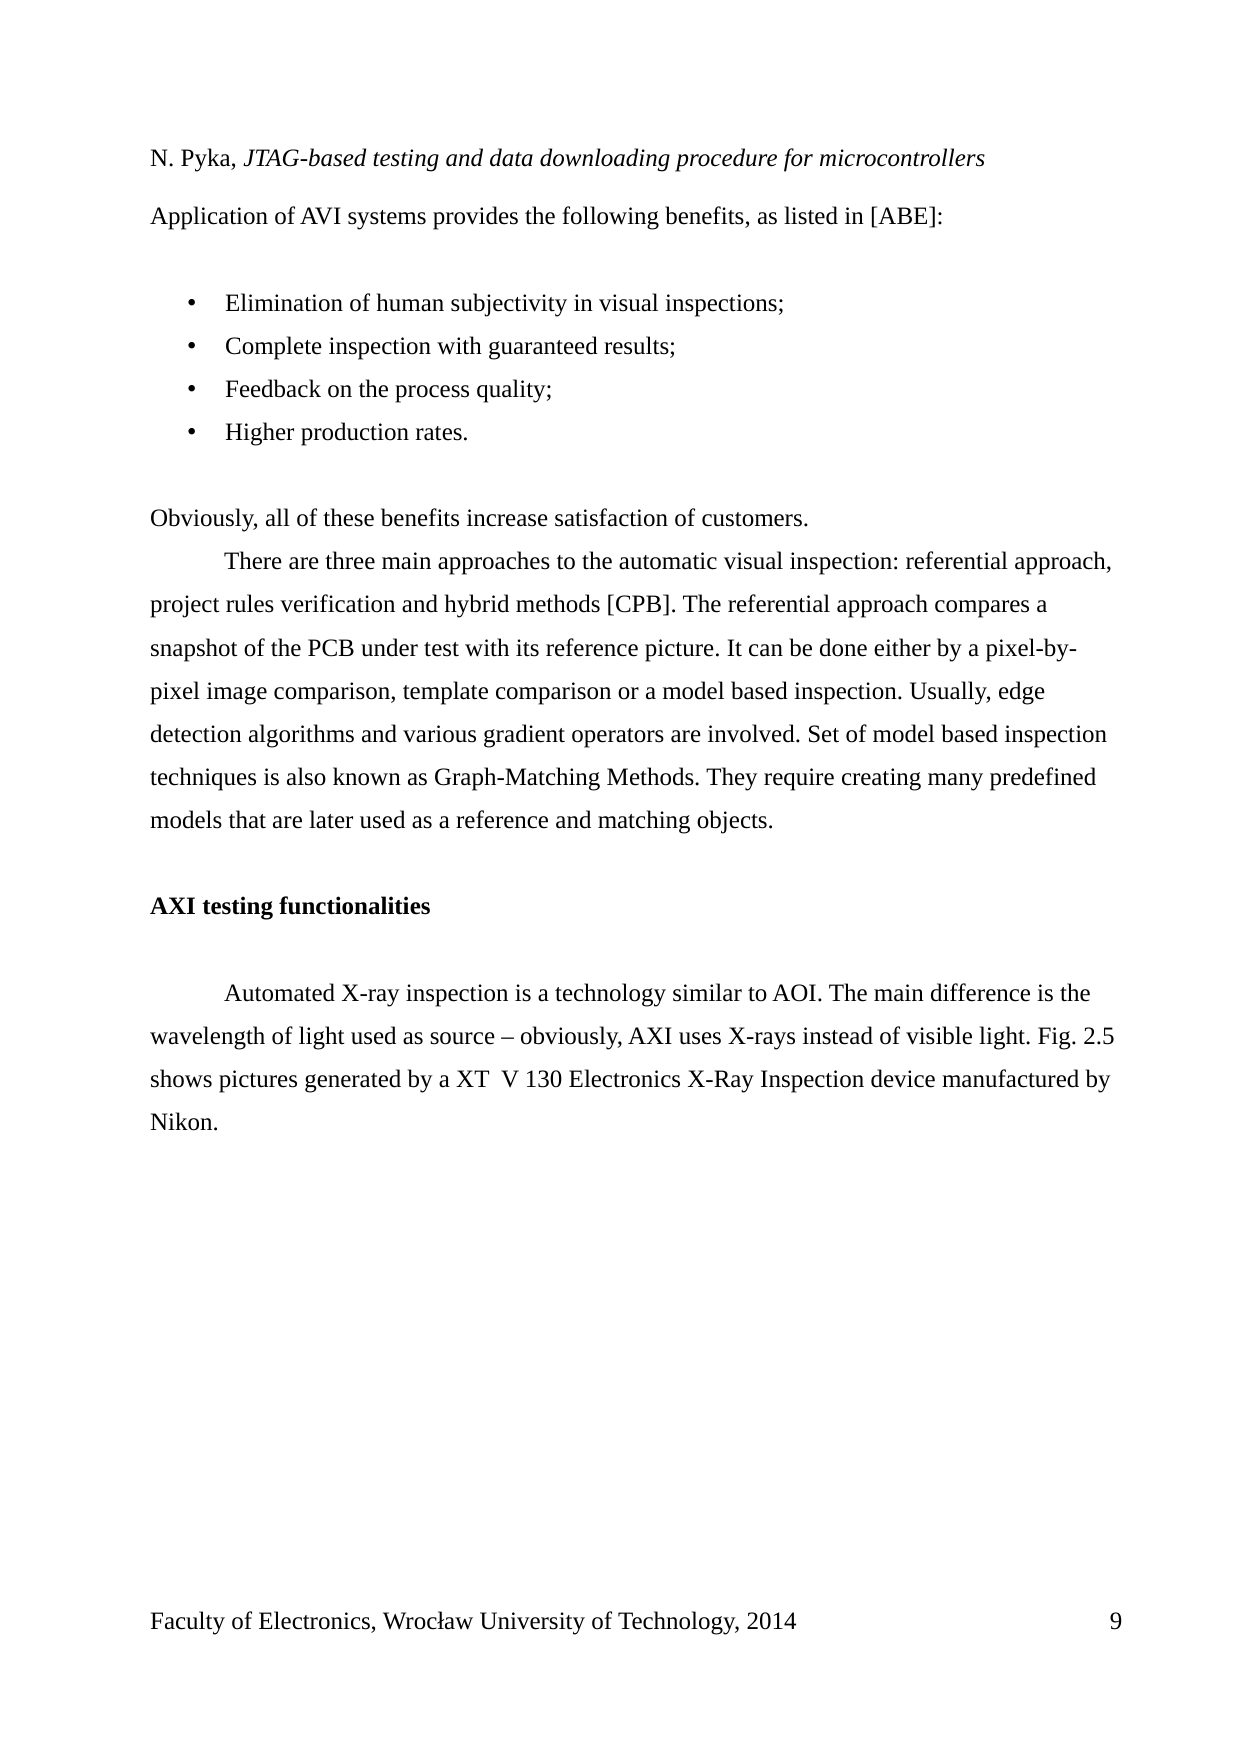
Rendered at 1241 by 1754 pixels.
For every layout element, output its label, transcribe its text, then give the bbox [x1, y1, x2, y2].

list Feedback on the process quality; [187, 374, 1122, 403]
text Obviously, all of these benefits increase satisfaction of customers. [150, 503, 1122, 532]
text Automated X-ray inspection is a technology similar to AOI. The main difference is the wavelength of light used as source – obviously, AXI uses X-rays instead of visible light. Fig. 2.5 shows pictures generated by a XT V 130 Electronics X-Ray Inspection device manufactured by Nikon. [150, 978, 1122, 1136]
text Application of AVI systems provides the following benefits, as listed in [ABE]: [150, 201, 1122, 230]
list Complete inspection with guaranteed results; [187, 331, 1122, 359]
text AXI testing functionalities [150, 891, 1122, 920]
list Higher production rates. [187, 417, 1122, 446]
list Elimination of human subjectivity in visual inspections; [187, 288, 1122, 316]
text There are three main approaches to the automatic visual inspection: referential approach, project rules verification and hybrid methods [CPB]. The referential approach compares a snapshot of the PCB under test with its reference picture. It can be done either by a pixel-by-pixel image comparison, template comparison or a model based inspection. Usually, edge detection algorithms and various gradient operators are involved. Set of model based inspection techniques is also known as Graph-Matching Methods. They require creating many predefined models that are later used as a reference and matching objects. [150, 546, 1122, 834]
